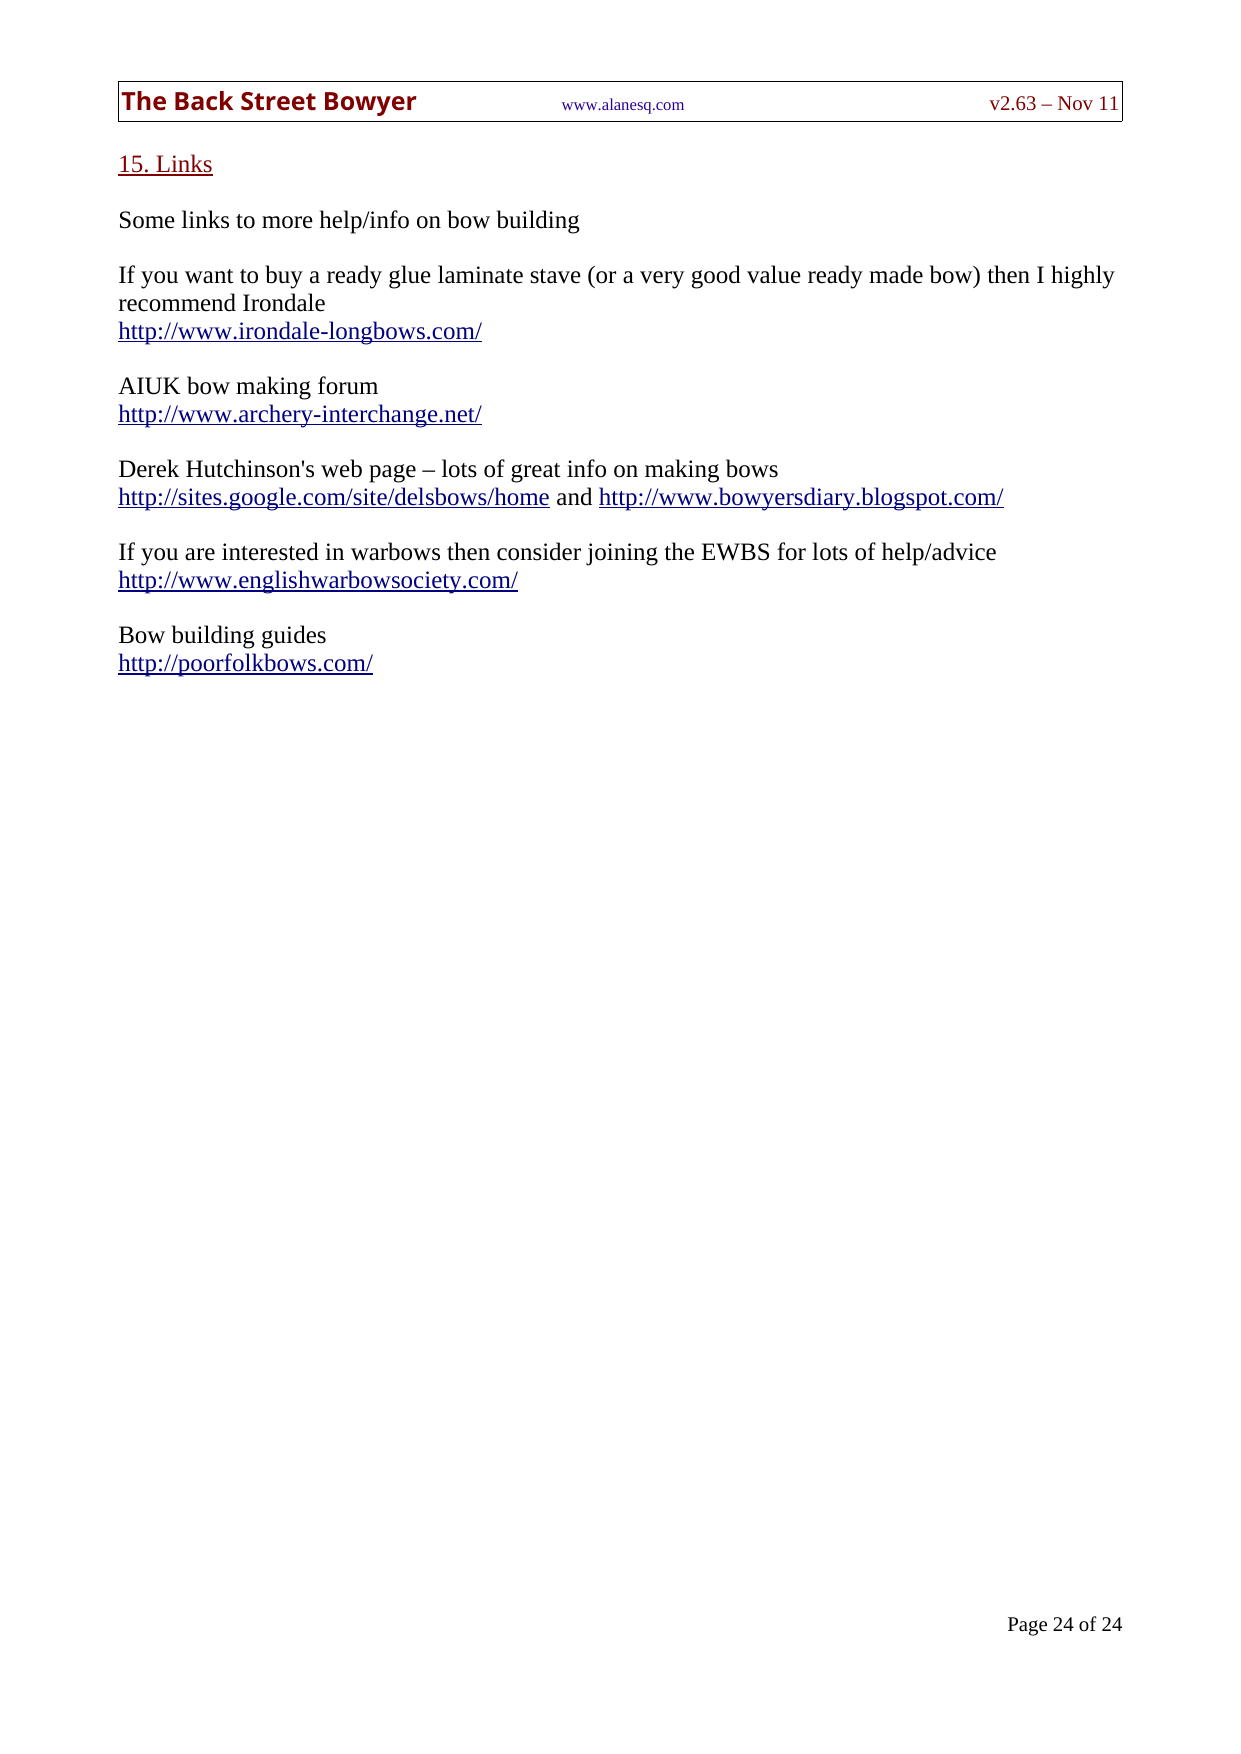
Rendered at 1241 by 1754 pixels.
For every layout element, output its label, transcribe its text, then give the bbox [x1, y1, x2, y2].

text 15. Links [118, 151, 1122, 178]
text AIUK bow making forum [118, 372, 1122, 400]
text http://sites.google.com/site/delsbows/home and http://www.bowyersdiary.blogspot.com/ [118, 483, 1122, 511]
text http://poorfolkbows.com/ [118, 649, 1122, 677]
text If you are interested in warbows then consider joining the EWBS for lots of help/advice [118, 538, 1122, 566]
text http://www.archery-interchange.net/ [118, 400, 1122, 428]
text http://www.englishwarbowsociety.com/ [118, 566, 1122, 594]
text Bow building guides [118, 622, 1122, 649]
text If you want to buy a ready glue laminate stave (or a very good value ready made bow) then I highly recommend Irondale [118, 261, 1122, 317]
text Some links to more help/info on bow building [118, 206, 1122, 234]
text Derek Hutchinson's web page – lots of great info on making bows [118, 455, 1122, 483]
text http://www.irondale-longbows.com/ [118, 317, 1122, 344]
